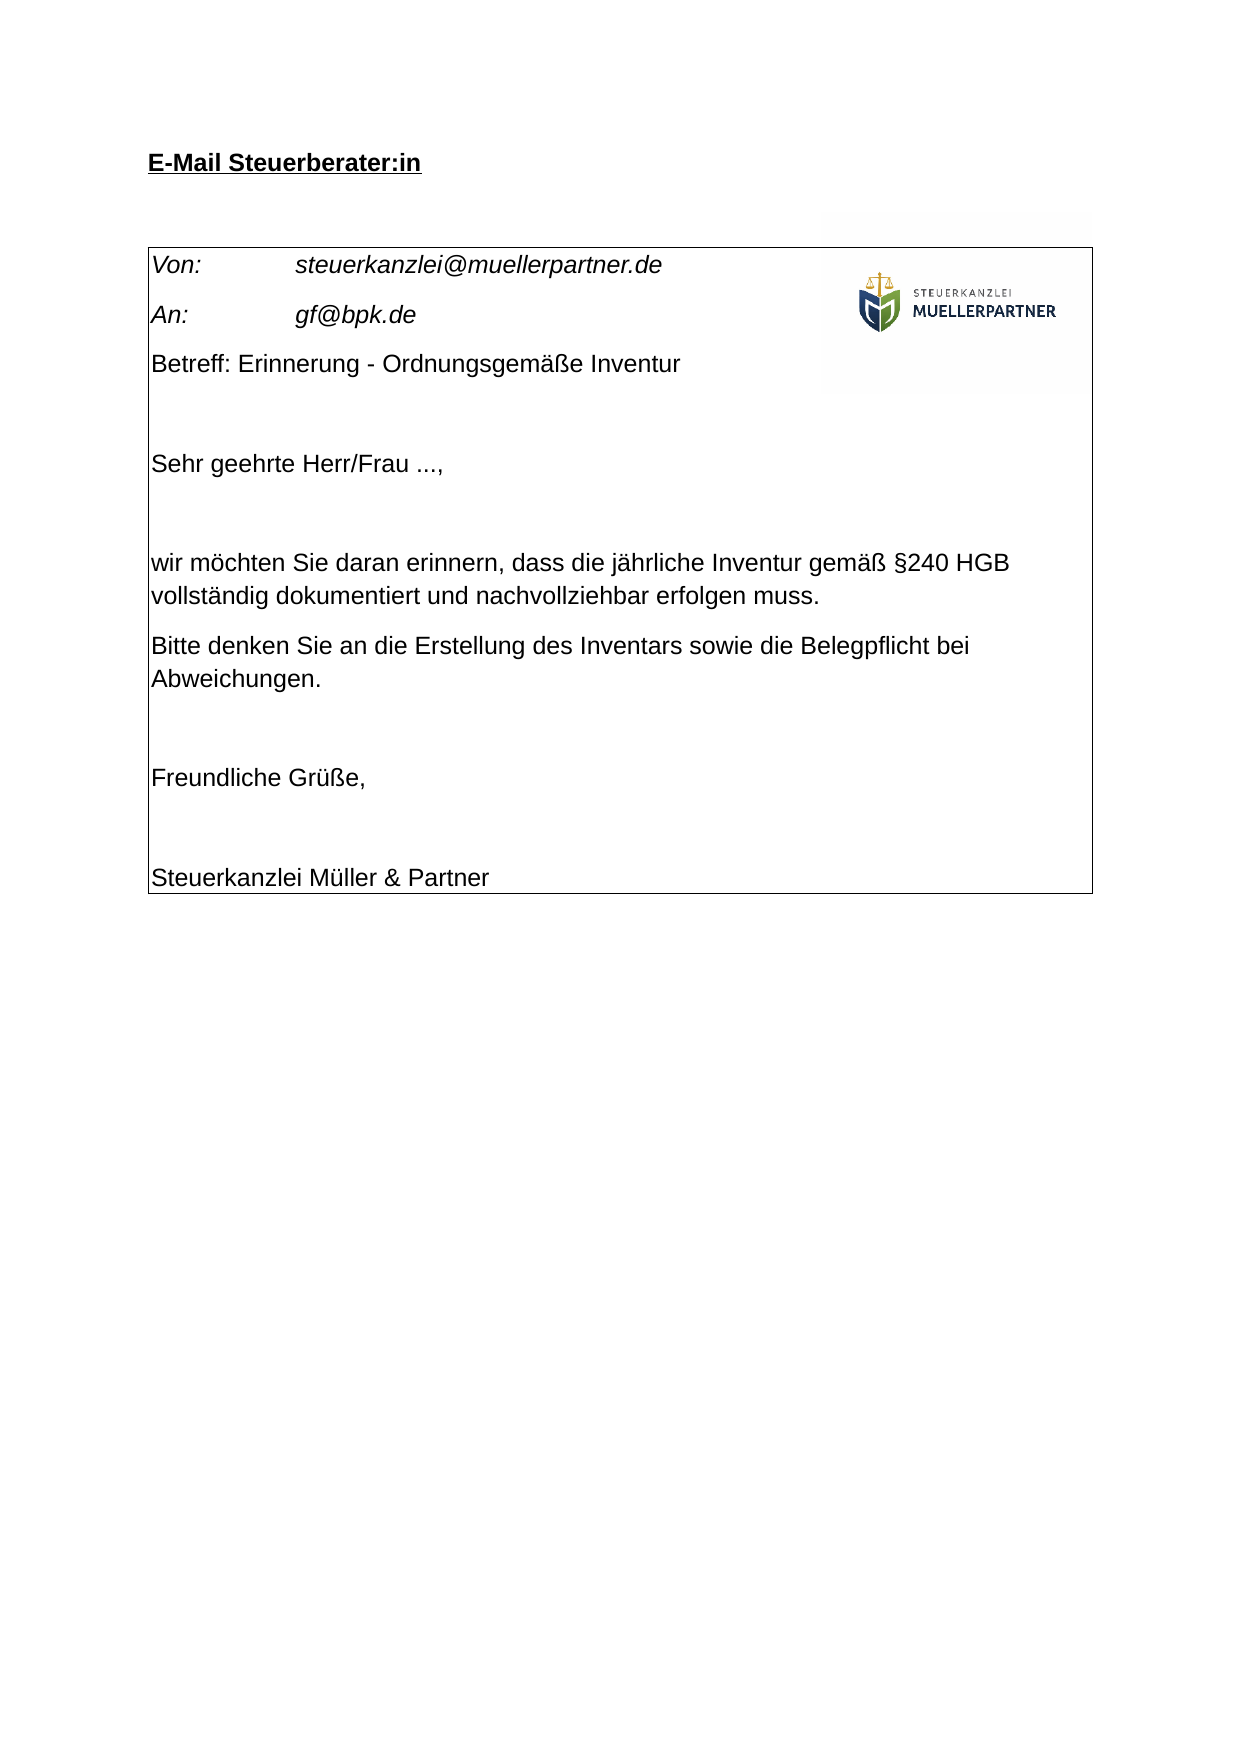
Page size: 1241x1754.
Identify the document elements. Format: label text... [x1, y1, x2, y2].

text Freundliche Grüße, [149, 760, 1092, 792]
text Steuerkanzlei Müller & Partner [149, 859, 1092, 893]
text wir möchten Sie daran erinnern, dass die jährliche Inventur gemäß §240 HGB vollständig dokumentiert und nachvollziehbar erfolgen muss. [149, 545, 1092, 610]
text Bitte denken Sie an die Erstellung des Inventars sowie die Belegpflicht bei Abweichungen. [149, 628, 1092, 693]
text Betreff: Erinnerung - Ordnungsgemäße Inventur [149, 346, 821, 378]
text An: gf@bpk.de [149, 297, 821, 328]
text E-Mail Steuerberater:in [148, 148, 1093, 176]
text Von: steuerkanzlei@muellerpartner.de [149, 248, 821, 279]
text Sehr geehrte Herr/Frau ..., [149, 446, 1092, 478]
